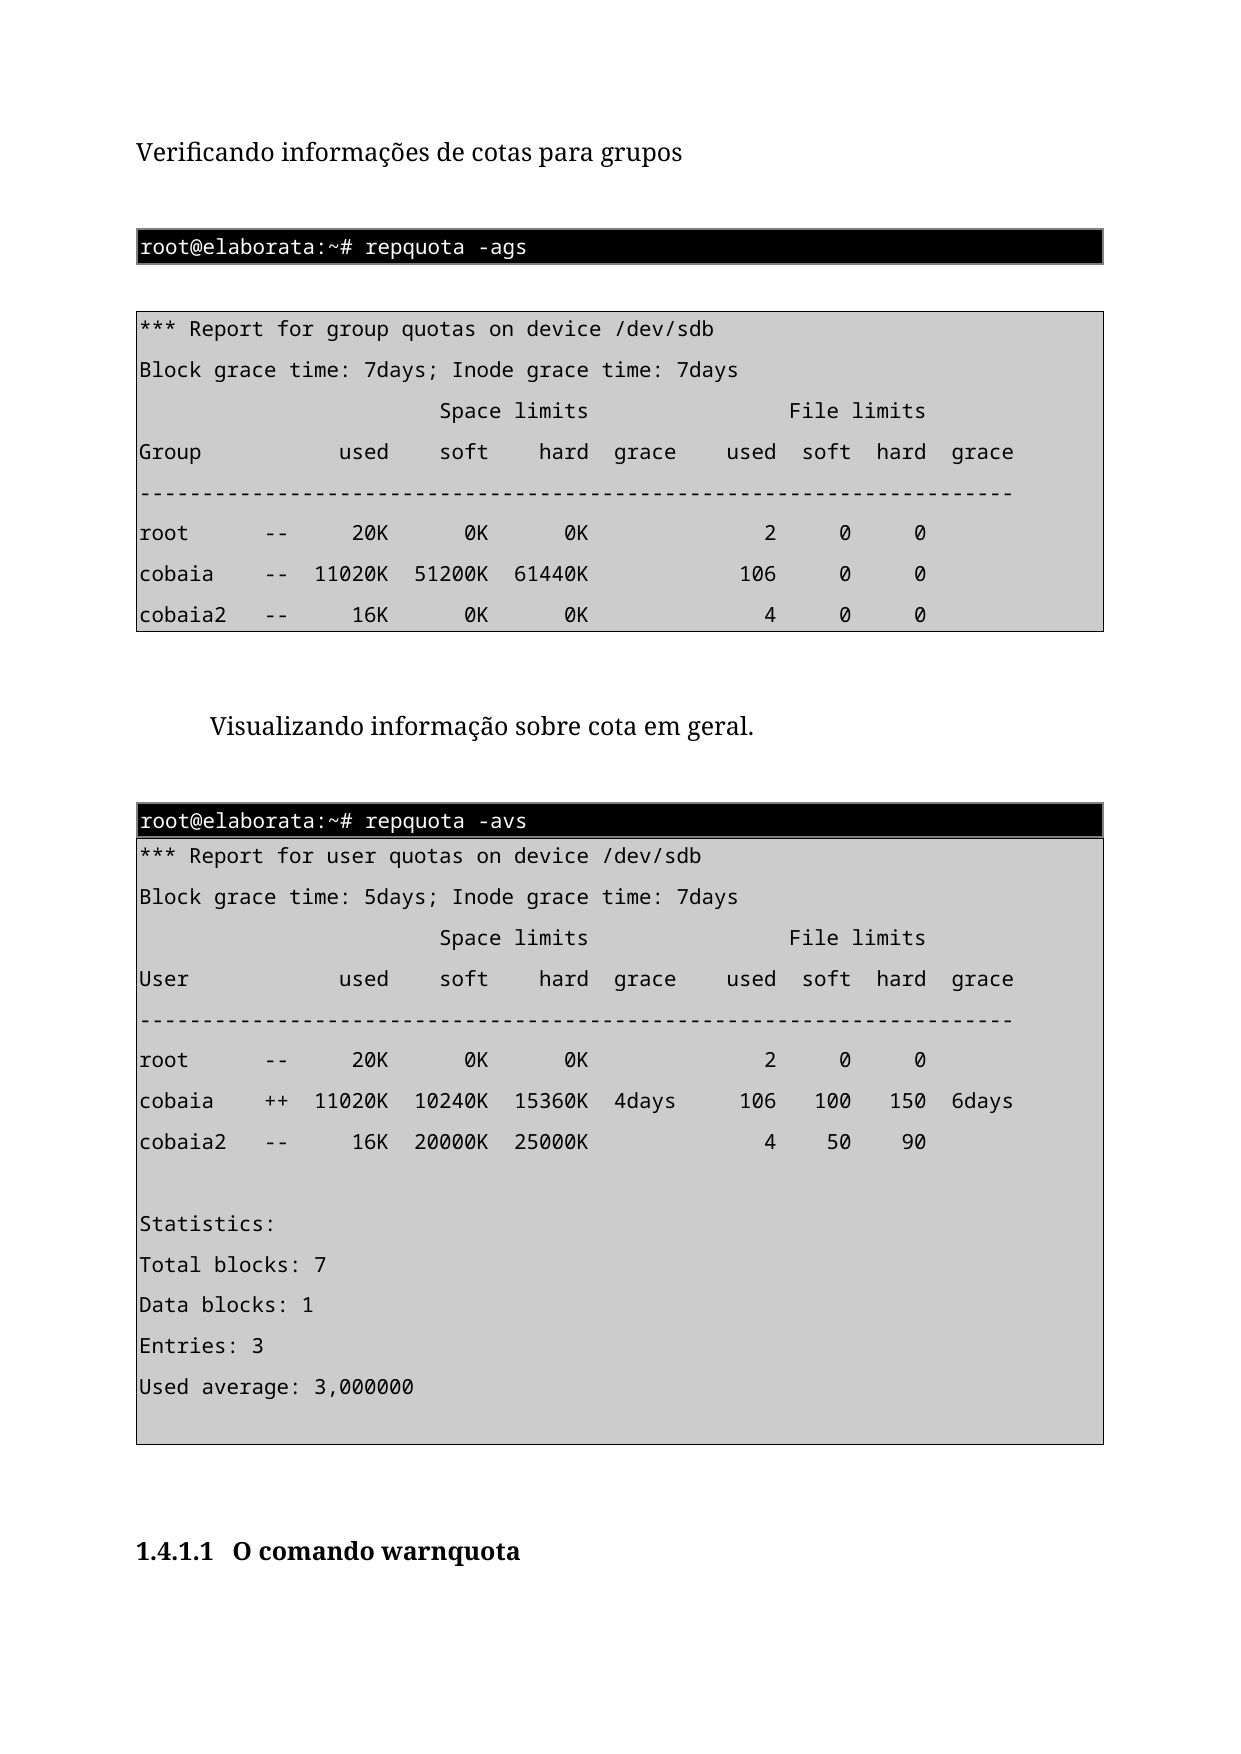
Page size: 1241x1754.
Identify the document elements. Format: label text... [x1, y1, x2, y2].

text cobaia -- 11020K 51200K 61440K 106 0 0 [137, 556, 1103, 588]
text Space limits File limits [137, 920, 1103, 952]
text Used average: 3,000000 [137, 1369, 1103, 1401]
text root -- 20K 0K 0K 2 0 0 [137, 515, 1103, 547]
text Visualizando informação sobre cota em geral. [136, 709, 1104, 743]
text Total blocks: 7 [137, 1247, 1103, 1278]
text Entries: 3 [137, 1328, 1103, 1360]
text root@elaborata:~# repquota -ags [138, 230, 1102, 263]
text Group used soft hard grace used soft hard grace [137, 434, 1103, 465]
text *** Report for group quotas on device /dev/sdb [137, 312, 1103, 343]
text ---------------------------------------------------------------------- [137, 1002, 1103, 1033]
text User used soft hard grace used soft hard grace [137, 961, 1103, 992]
subtitle O comando warnquota [136, 1534, 1104, 1568]
text ---------------------------------------------------------------------- [137, 474, 1103, 506]
text cobaia2 -- 16K 20000K 25000K 4 50 90 [137, 1124, 1103, 1156]
text Verificando informações de cotas para grupos [136, 135, 1104, 169]
text Block grace time: 7days; Inode grace time: 7days [137, 352, 1103, 384]
text root@elaborata:~# repquota -avs [138, 804, 1102, 836]
text cobaia2 -- 16K 0K 0K 4 0 0 [137, 597, 1103, 631]
text Data blocks: 1 [137, 1287, 1103, 1319]
text root -- 20K 0K 0K 2 0 0 [137, 1042, 1103, 1074]
text Block grace time: 5days; Inode grace time: 7days [137, 879, 1103, 911]
text *** Report for user quotas on device /dev/sdb [137, 839, 1103, 870]
text cobaia ++ 11020K 10240K 15360K 4days 106 100 150 6days [137, 1083, 1103, 1115]
text Space limits File limits [137, 393, 1103, 424]
text Statistics: [137, 1206, 1103, 1237]
